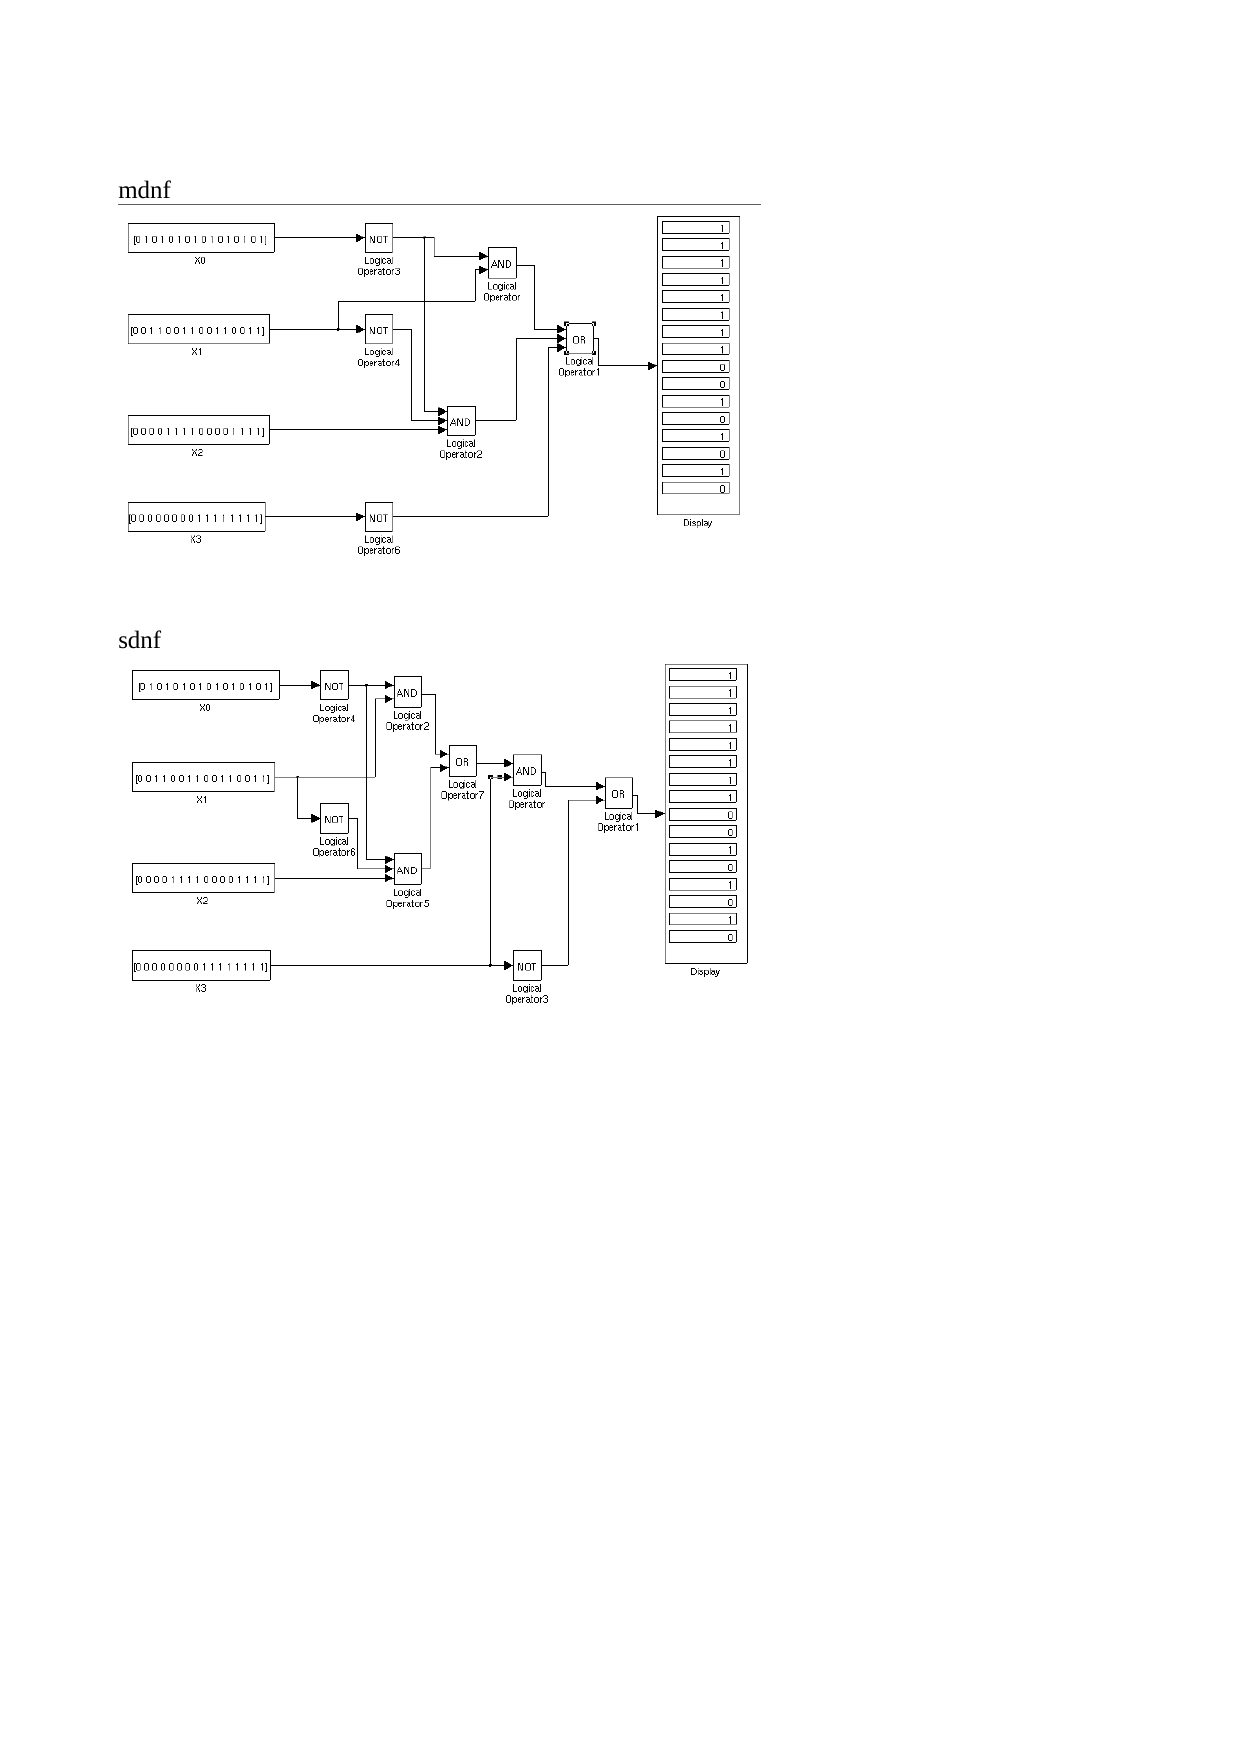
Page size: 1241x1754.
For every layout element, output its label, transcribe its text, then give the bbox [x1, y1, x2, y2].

text mdnf [118, 176, 1122, 204]
picture [118, 204, 761, 568]
text sdnf [118, 625, 1122, 654]
picture [118, 653, 766, 1027]
